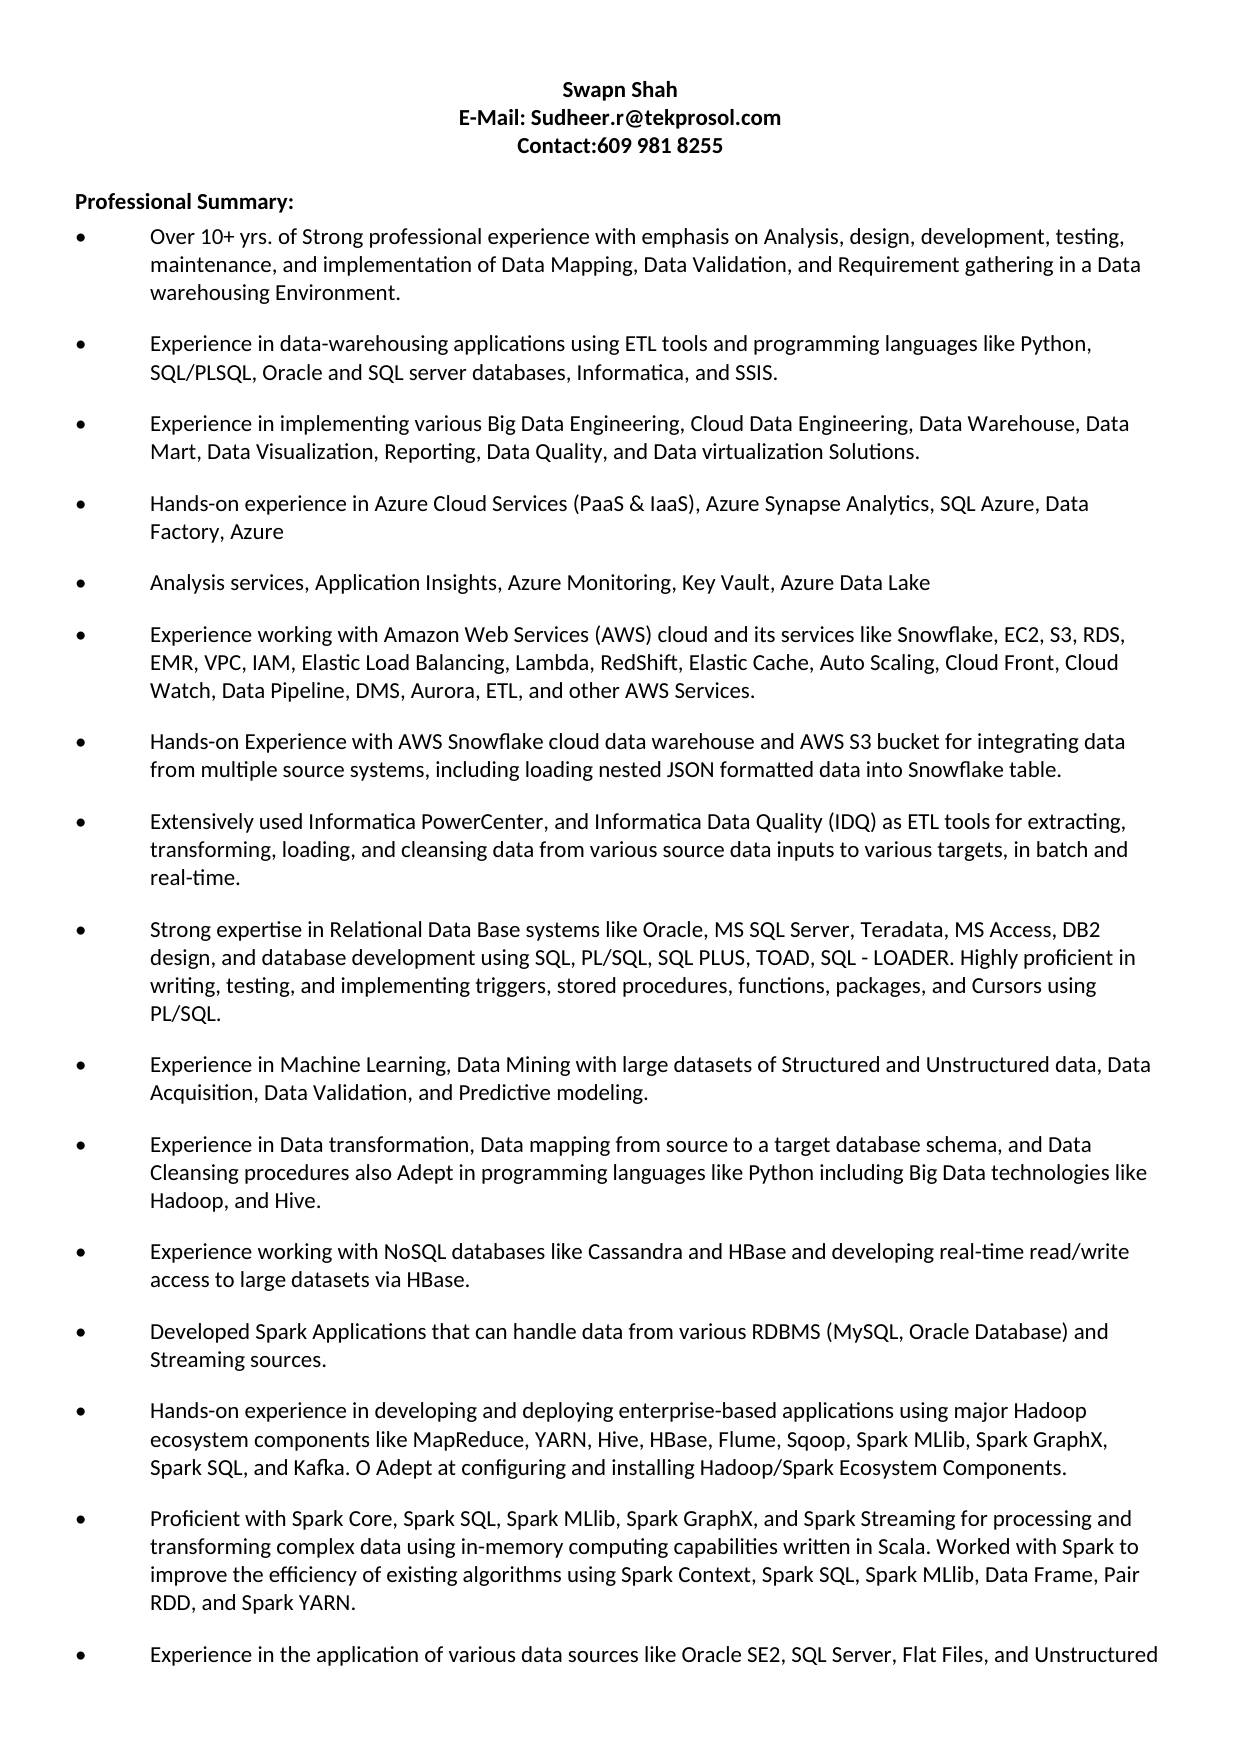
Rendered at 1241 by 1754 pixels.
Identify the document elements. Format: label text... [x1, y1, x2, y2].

list Hands-on experience in developing and deploying enterprise-based applications using major Hadoop ecosystem components like MapReduce, YARN, Hive, HBase, Flume, Sqoop, Spark MLlib, Spark GraphX, Spark SQL, and Kafka. O Adept at configuring and installing Hadoop/Spark Ecosystem Components. [75, 1397, 1165, 1481]
list Analysis services, Application Insights, Azure Monitoring, Key Vault, Azure Data Lake [75, 568, 1165, 596]
list Experience in Data transformation, Data mapping from source to a target database schema, and Data Cleansing procedures also Adept in programming languages like Python including Big Data technologies like Hadoop, and Hive. [75, 1130, 1165, 1214]
text Professional Summary: [75, 187, 1165, 215]
list Strong expertise in Relational Data Base systems like Oracle, MS SQL Server, Teradata, MS Access, DB2 design, and database development using SQL, PL/SQL, SQL PLUS, TOAD, SQL - LOADER. Highly proficient in writing, testing, and implementing triggers, stored procedures, functions, packages, and Cursors using PL/SQL. [75, 915, 1165, 1027]
list Experience in implementing various Big Data Engineering, Cloud Data Engineering, Data Warehouse, Data Mart, Data Visualization, Reporting, Data Quality, and Data virtualization Solutions. [75, 409, 1165, 465]
list Experience in Machine Learning, Data Mining with large datasets of Structured and Unstructured data, Data Acquisition, Data Validation, and Predictive modeling. [75, 1050, 1165, 1106]
list Developed Spark Applications that can handle data from various RDBMS (MySQL, Oracle Database) and Streaming sources. [75, 1317, 1165, 1373]
list Over 10+ yrs. of Strong professional experience with emphasis on Analysis, design, development, testing, maintenance, and implementation of Data Mapping, Data Validation, and Requirement gathering in a Data warehousing Environment. [75, 222, 1165, 306]
text E-Mail: Sudheer.r@tekprosol.com [75, 103, 1165, 131]
text Contact:609 981 8255 [75, 131, 1165, 159]
list Extensively used Informatica PowerCenter, and Informatica Data Quality (IDQ) as ETL tools for extracting, transforming, loading, and cleansing data from various source data inputs to various targets, in batch and real-time. [75, 807, 1165, 891]
list Hands-on experience in Azure Cloud Services (PaaS & IaaS), Azure Synapse Analytics, SQL Azure, Data Factory, Azure [75, 489, 1165, 545]
list Experience in the application of various data sources like Oracle SE2, SQL Server, Flat Files, and Unstructured [75, 1640, 1165, 1668]
list Experience in data-warehousing applications using ETL tools and programming languages like Python, SQL/PLSQL, Oracle and SQL server databases, Informatica, and SSIS. [75, 329, 1165, 386]
list Proficient with Spark Core, Spark SQL, Spark MLlib, Spark GraphX, and Spark Streaming for processing and transforming complex data using in-memory computing capabilities written in Scala. Worked with Spark to improve the efficiency of existing algorithms using Spark Context, Spark SQL, Spark MLlib, Data Frame, Pair RDD, and Spark YARN. [75, 1504, 1165, 1616]
list Hands-on Experience with AWS Snowflake cloud data warehouse and AWS S3 bucket for integrating data from multiple source systems, including loading nested JSON formatted data into Snowflake table. [75, 727, 1165, 783]
list Experience working with NoSQL databases like Cassandra and HBase and developing real-time read/write access to large datasets via HBase. [75, 1237, 1165, 1293]
list Experience working with Amazon Web Services (AWS) cloud and its services like Snowflake, EC2, S3, RDS, EMR, VPC, IAM, Elastic Load Balancing, Lambda, RedShift, Elastic Cache, Auto Scaling, Cloud Front, Cloud Watch, Data Pipeline, DMS, Aurora, ETL, and other AWS Services. [75, 620, 1165, 704]
text Swapn Shah [75, 75, 1165, 103]
